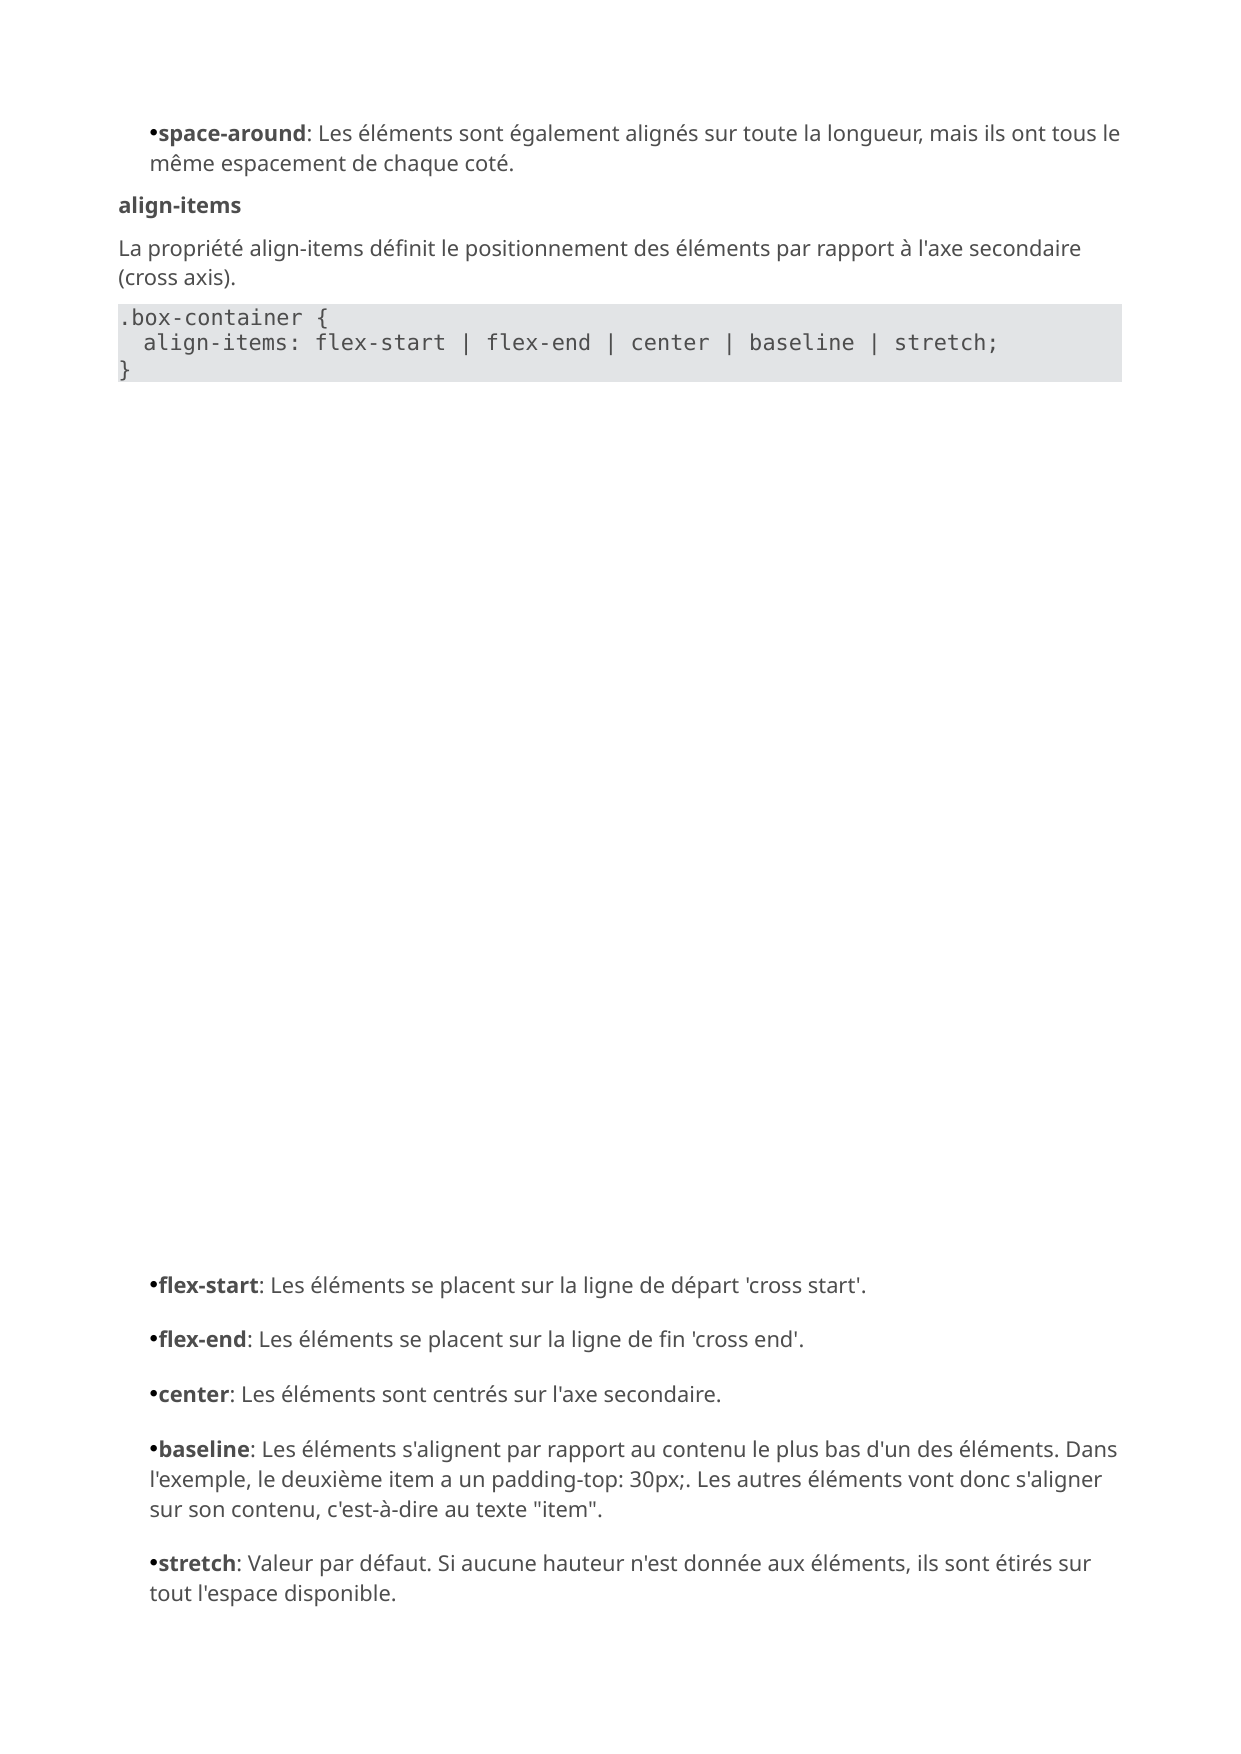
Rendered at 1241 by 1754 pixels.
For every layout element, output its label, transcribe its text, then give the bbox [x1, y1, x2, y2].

list space-around: Les éléments sont également alignés sur toute la longueur, mais ils ont tous le même espacement de chaque coté. [149, 118, 1122, 178]
list baseline: Les éléments s'alignent par rapport au contenu le plus bas d'un des éléments. Dans l'exemple, le deuxième item a un padding-top: 30px;. Les autres éléments vont donc s'aligner sur son contenu, c'est-à-dire au texte "item". [149, 1434, 1122, 1523]
text .box-container { [118, 304, 1122, 330]
list flex-end: Les éléments se placent sur la ligne de fin 'cross end'. [149, 1324, 1122, 1354]
text La propriété align-items définit le positionnement des éléments par rapport à l'axe secondaire (cross axis). [118, 232, 1122, 292]
text align-items [118, 190, 1122, 220]
text align-items: flex-start | flex-end | center | baseline | stretch; [118, 330, 1122, 357]
list flex-start: Les éléments se placent sur la ligne de départ 'cross start'. [149, 1270, 1122, 1299]
list stretch: Valeur par défaut. Si aucune hauteur n'est donnée aux éléments, ils sont étirés sur tout l'espace disponible. [149, 1548, 1122, 1608]
text } [118, 357, 1122, 382]
list center: Les éléments sont centrés sur l'axe secondaire. [149, 1379, 1122, 1409]
